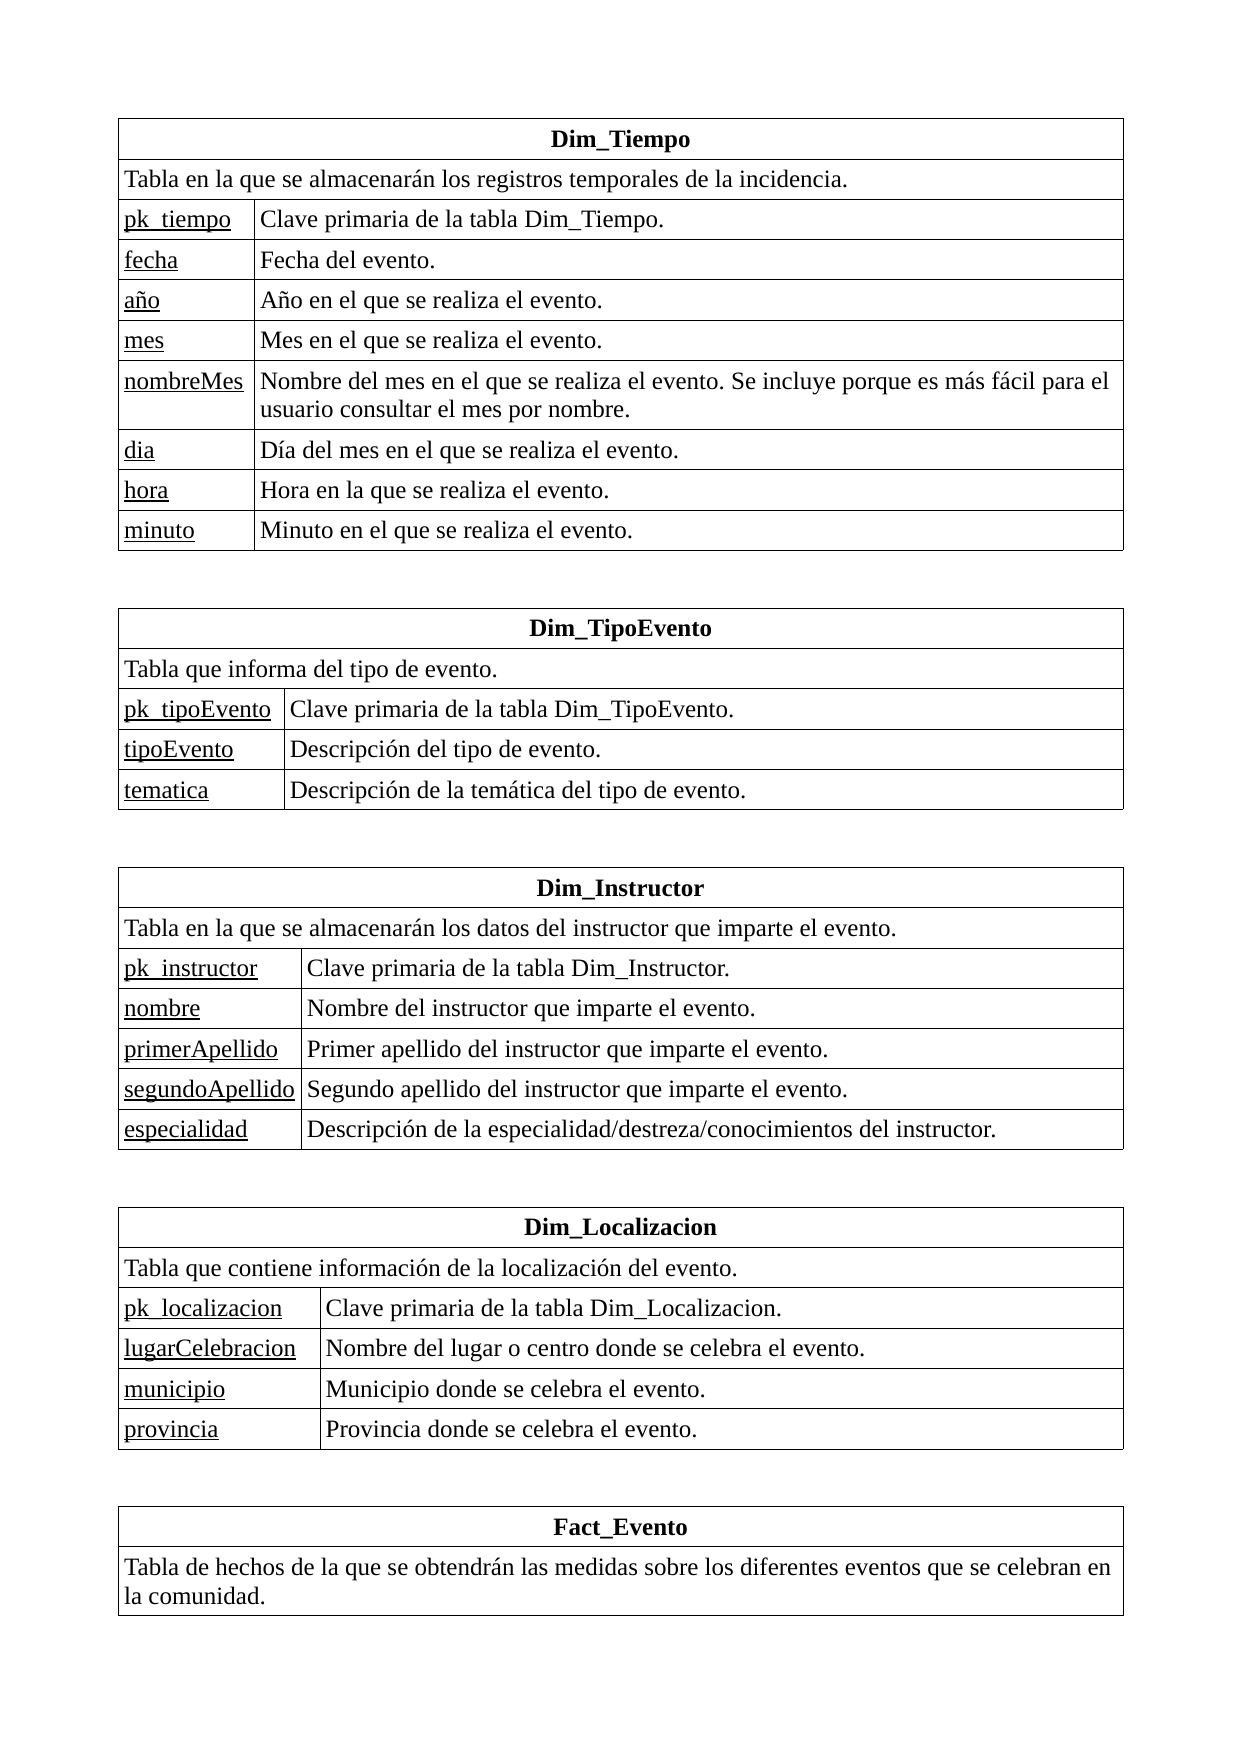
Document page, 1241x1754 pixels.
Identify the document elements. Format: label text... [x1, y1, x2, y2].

table_cell pk_tipoEvento [119, 689, 284, 728]
table_cell mes [119, 321, 254, 360]
table_cell Minuto en el que se realiza el evento. [255, 511, 1123, 550]
table_cell pk_tiempo [119, 200, 254, 239]
table_cell especialidad [119, 1110, 301, 1149]
table_header Dim_Instructor [119, 868, 1123, 907]
table_cell Mes en el que se realiza el evento. [255, 321, 1123, 360]
table_cell tematica [119, 770, 284, 809]
table_header Fact_Evento [119, 1507, 1123, 1546]
table_cell lugarCelebracion [119, 1329, 320, 1368]
table_header Dim_Localizacion [119, 1208, 1123, 1247]
table_cell Clave primaria de la tabla Dim_Localizacion. [321, 1288, 1123, 1327]
table_cell año [119, 280, 254, 320]
table_cell primerApellido [119, 1029, 301, 1068]
table_cell Tabla que informa del tipo de evento. [119, 649, 1123, 688]
table_cell pk_instructor [119, 949, 301, 988]
table_header Dim_TipoEvento [119, 609, 1123, 648]
table_cell Descripción del tipo de evento. [285, 730, 1123, 769]
table_cell Clave primaria de la tabla Dim_TipoEvento. [285, 689, 1123, 728]
table_cell Descripción de la especialidad/destreza/conocimientos del instructor. [302, 1110, 1123, 1149]
table_cell municipio [119, 1369, 320, 1408]
table_cell Fecha del evento. [255, 240, 1123, 279]
table_cell hora [119, 470, 254, 510]
table_cell segundoApellido [119, 1069, 301, 1109]
table_cell Municipio donde se celebra el evento. [321, 1369, 1123, 1408]
table_cell Tabla de hechos de la que se obtendrán las medidas sobre los diferentes eventos que se celebran en la comunidad. [119, 1547, 1123, 1615]
table_cell nombre [119, 989, 301, 1028]
table_cell Tabla que contiene información de la localización del evento. [119, 1248, 1123, 1287]
table_cell Tabla en la que se almacenarán los registros temporales de la incidencia. [119, 160, 1123, 199]
table_header Dim_Tiempo [119, 119, 1123, 158]
table_cell provincia [119, 1409, 320, 1448]
table_cell Año en el que se realiza el evento. [255, 280, 1123, 320]
table_cell fecha [119, 240, 254, 279]
table_cell Provincia donde se celebra el evento. [321, 1409, 1123, 1448]
table_cell Segundo apellido del instructor que imparte el evento. [302, 1069, 1123, 1109]
table_cell Primer apellido del instructor que imparte el evento. [302, 1029, 1123, 1068]
table_cell nombreMes [119, 361, 254, 429]
table_cell Nombre del mes en el que se realiza el evento. Se incluye porque es más fácil para el usuario consultar el mes por nombre. [255, 361, 1123, 429]
table_cell Nombre del instructor que imparte el evento. [302, 989, 1123, 1028]
table_cell Clave primaria de la tabla Dim_Tiempo. [255, 200, 1123, 239]
table_cell Día del mes en el que se realiza el evento. [255, 430, 1123, 469]
table_cell minuto [119, 511, 254, 550]
table_cell dia [119, 430, 254, 469]
table_cell Tabla en la que se almacenarán los datos del instructor que imparte el evento. [119, 908, 1123, 947]
table_cell Clave primaria de la tabla Dim_Instructor. [302, 949, 1123, 988]
table_cell pk_localizacion [119, 1288, 320, 1327]
table_cell tipoEvento [119, 730, 284, 769]
table_cell Descripción de la temática del tipo de evento. [285, 770, 1123, 809]
table_cell Nombre del lugar o centro donde se celebra el evento. [321, 1329, 1123, 1368]
table_cell Hora en la que se realiza el evento. [255, 470, 1123, 510]
